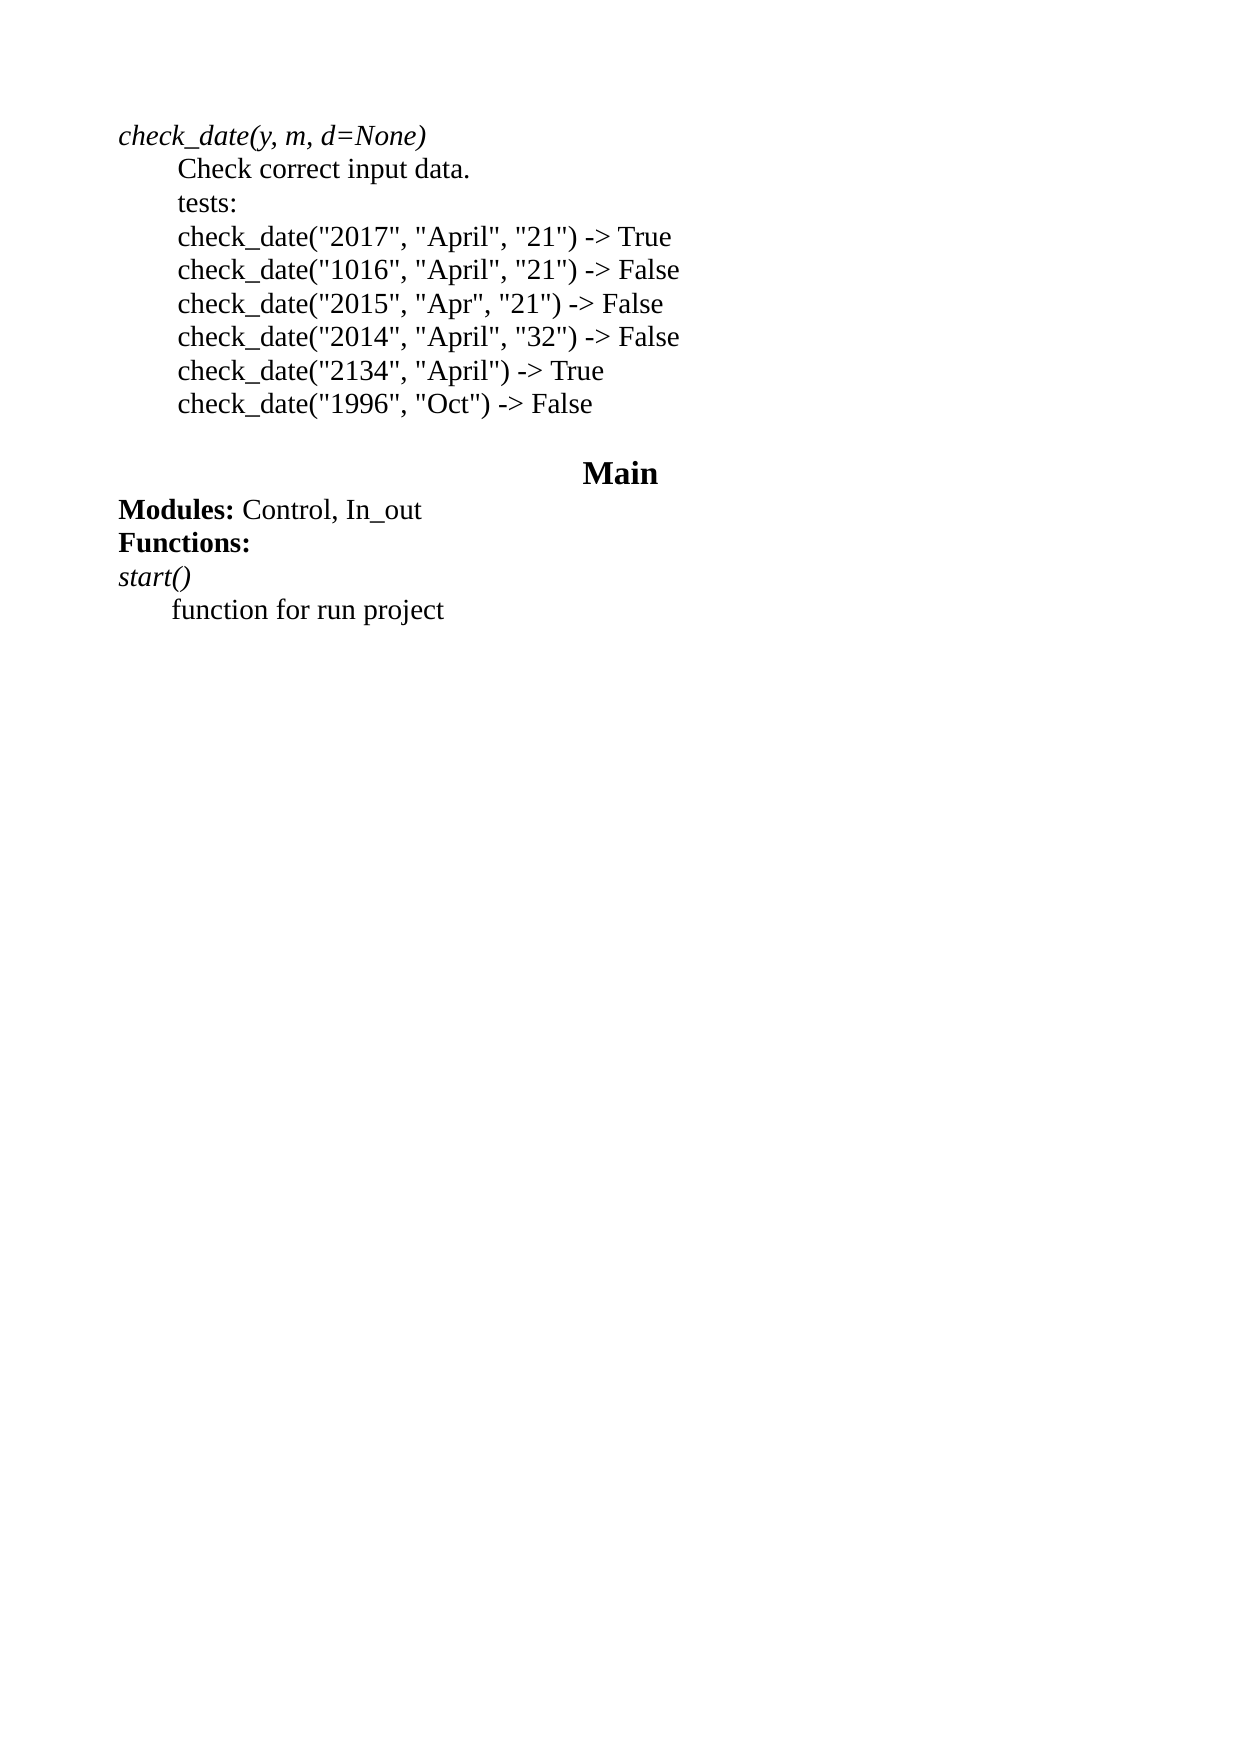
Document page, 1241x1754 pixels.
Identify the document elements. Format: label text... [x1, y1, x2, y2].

text Check correct input data. [118, 152, 1122, 185]
text check_date("2134", "April") -> True [118, 353, 1122, 386]
text Functions: [118, 525, 1122, 559]
text check_date("2017", "April", "21") -> True [118, 219, 1122, 252]
text Modules: Control, In_out [118, 492, 1122, 525]
text tests: [118, 185, 1122, 219]
text check_date("2014", "April", "32") -> False [118, 319, 1122, 353]
text check_date("1016", "April", "21") -> False [118, 252, 1122, 286]
text check_date("2015", "Apr", "21") -> False [118, 286, 1122, 319]
text function for run project [118, 592, 1122, 626]
text check_date(y, m, d=None) [118, 118, 1122, 152]
text start() [118, 559, 1122, 592]
text Main [118, 453, 1122, 492]
text check_date("1996", "Oct") -> False [118, 386, 1122, 420]
